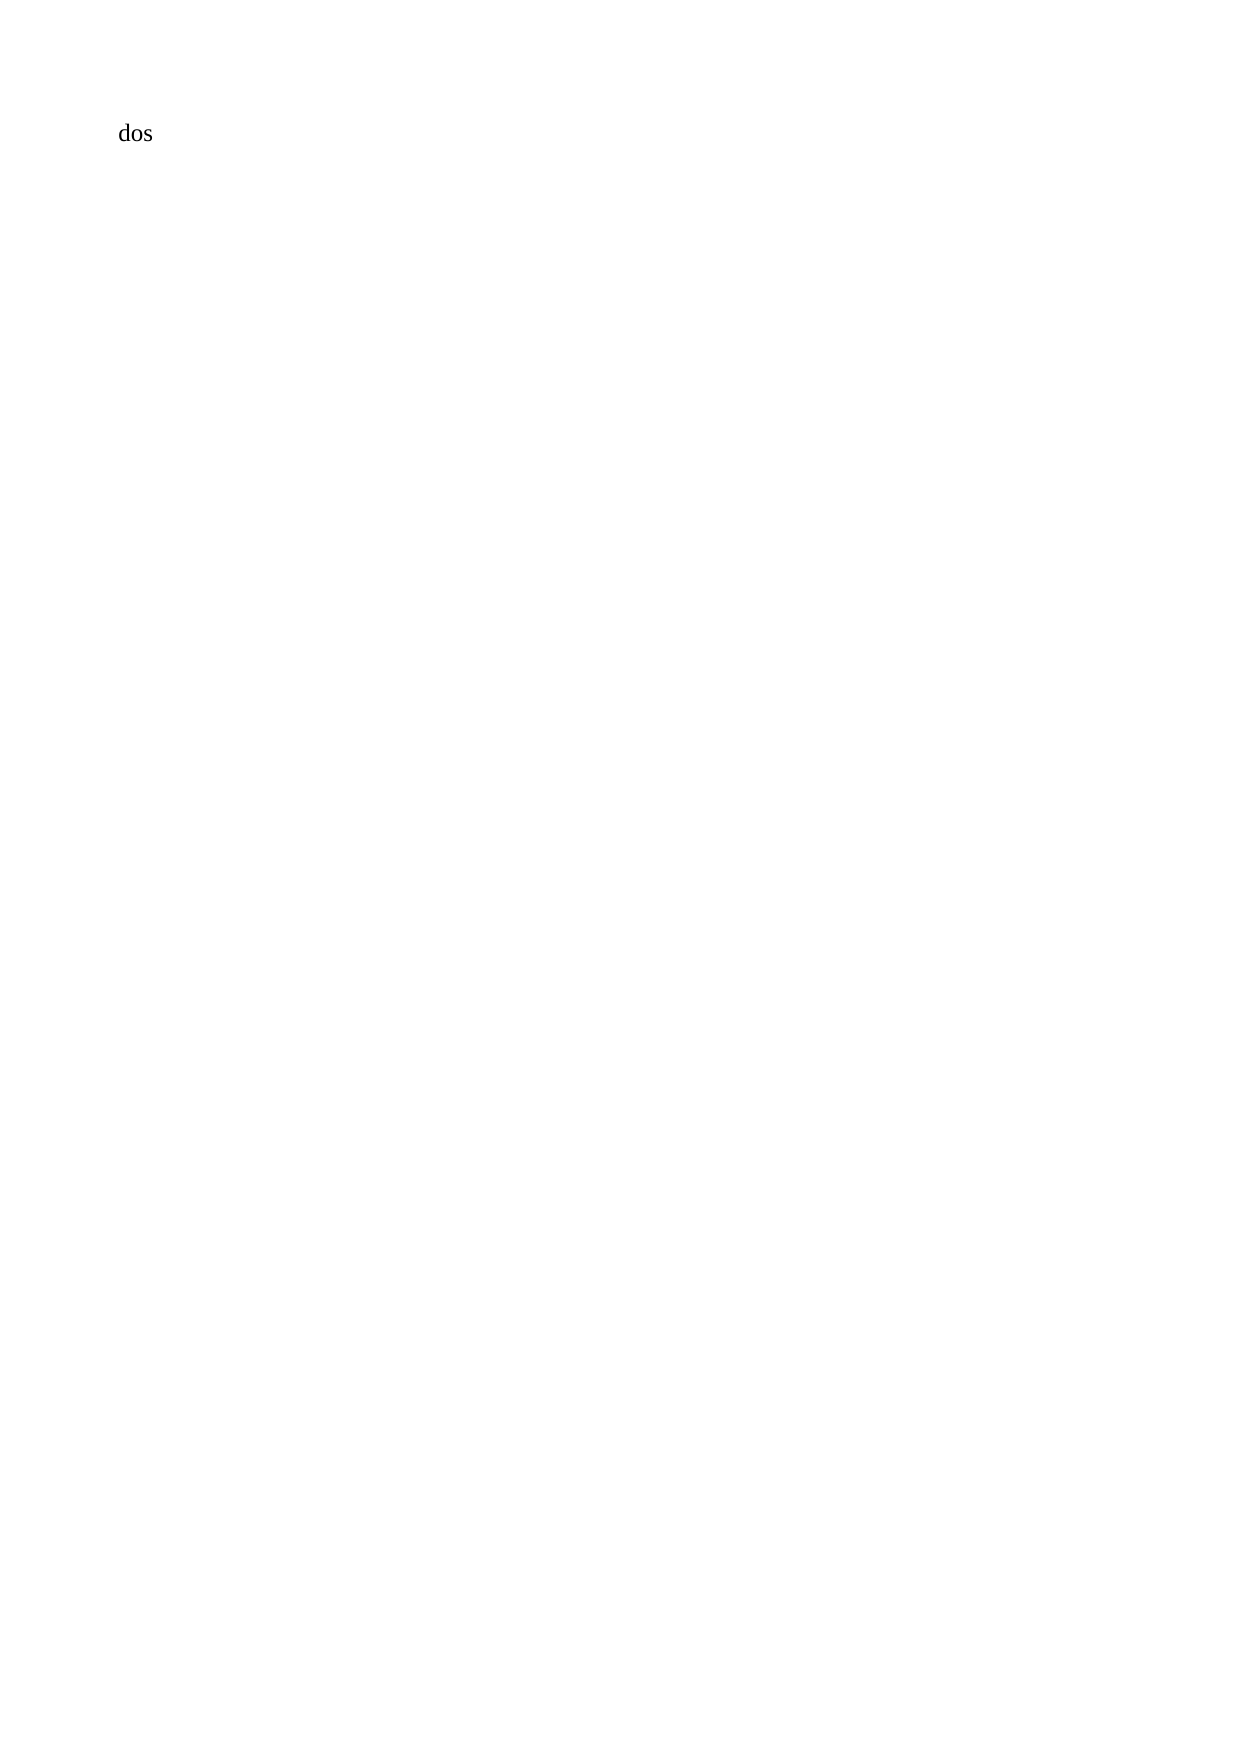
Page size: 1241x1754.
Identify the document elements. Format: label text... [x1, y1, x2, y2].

text dos [118, 118, 1122, 147]
